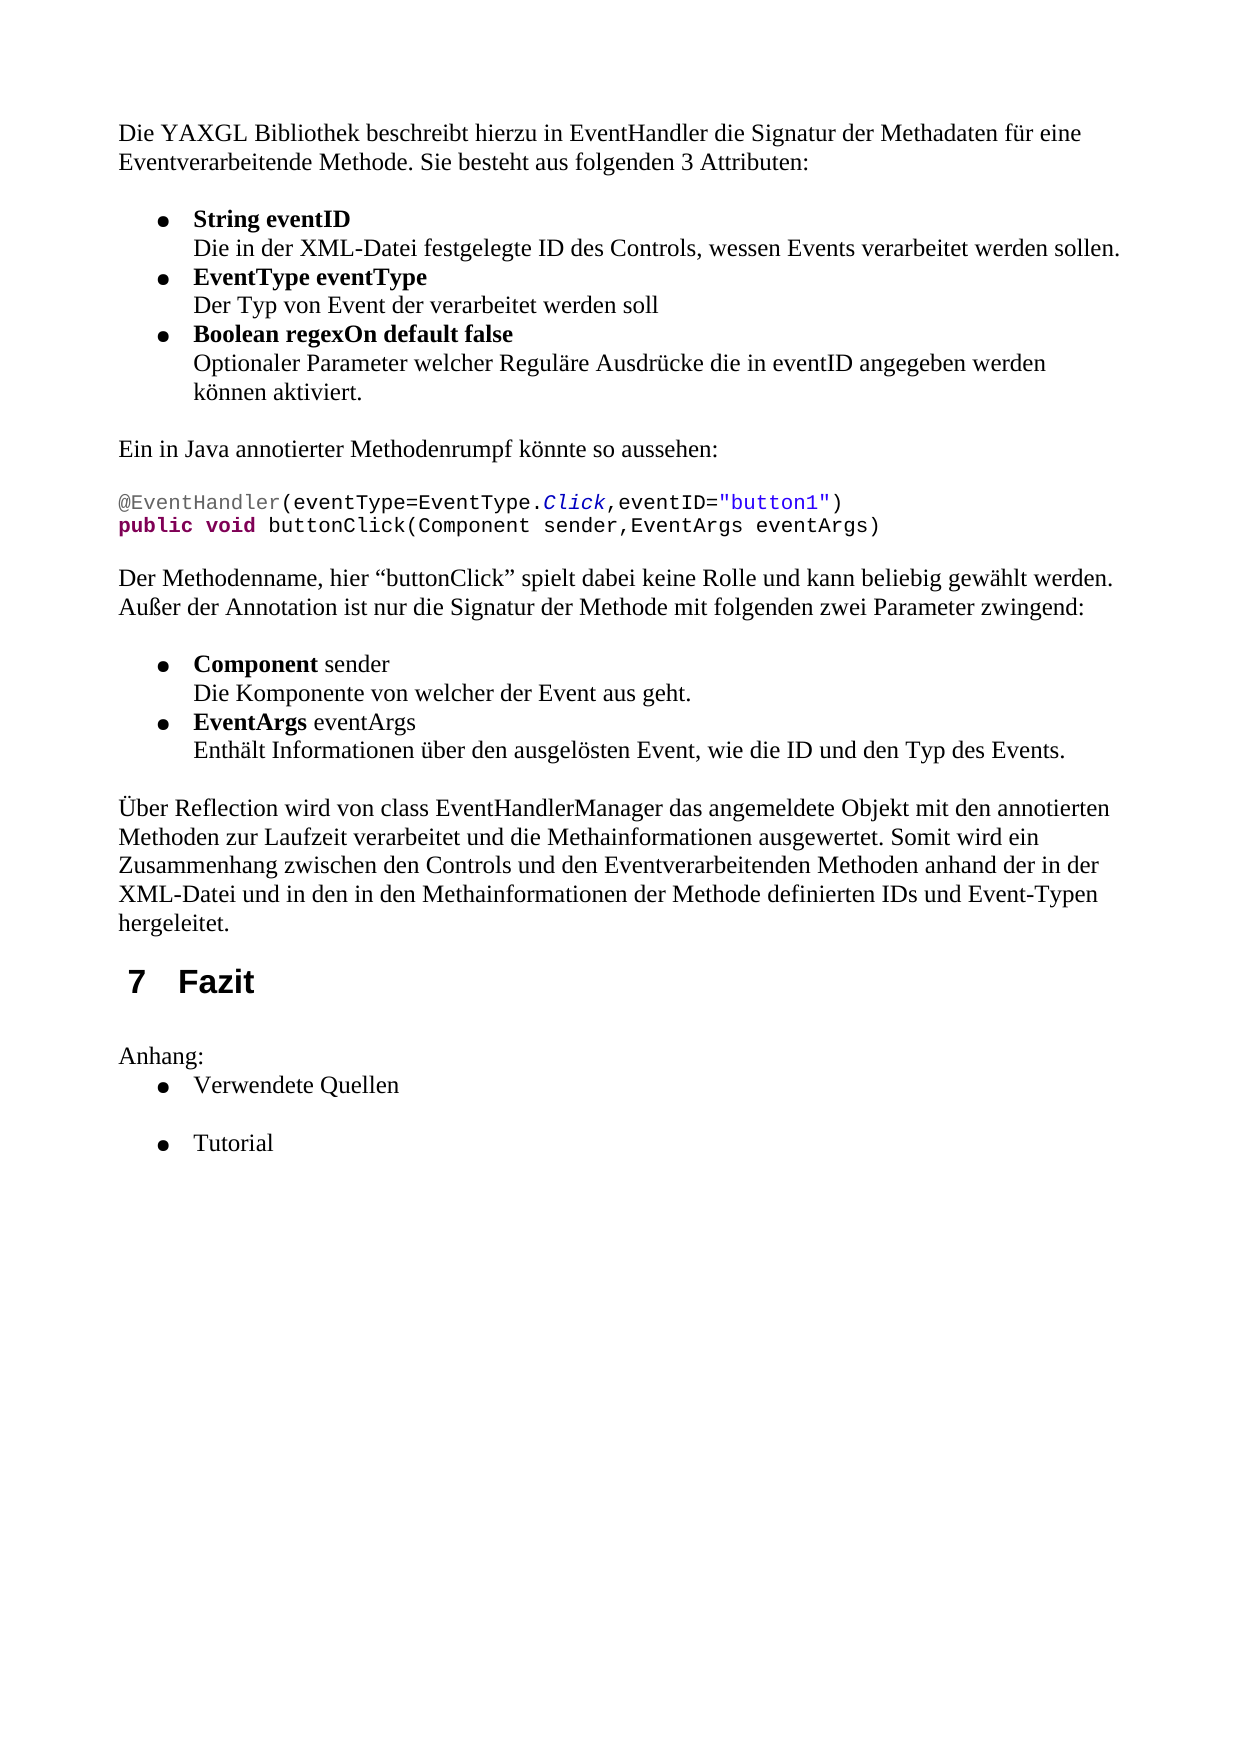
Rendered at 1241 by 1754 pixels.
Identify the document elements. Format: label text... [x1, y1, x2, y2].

text Die YAXGL Bibliothek beschreibt hierzu in EventHandler die Signatur der Methadaten für eine Eventverarbeitende Methode. Sie besteht aus folgenden 3 Attributen: [118, 118, 1122, 176]
text Anhang: [118, 1041, 1122, 1070]
list EventType eventType [156, 262, 1122, 291]
list Boolean regexOn default false [156, 319, 1122, 348]
list Enthält Informationen über den ausgelösten Event, wie die ID und den Typ des Events. [156, 735, 1122, 764]
list Component sender [156, 649, 1122, 678]
subtitle Fazit [118, 962, 1122, 1000]
text @EventHandler(eventType=EventType.Click,eventID="button1") [118, 492, 1122, 516]
text Über Reflection wird von class EventHandlerManager das angemeldete Objekt mit den annotierten Methoden zur Laufzeit verarbeitet und die Methainformationen ausgewertet. Somit wird ein Zusammenhang zwischen den Controls und den Eventverarbeitenden Methoden anhand der in der XML-Datei und in den in den Methainformationen der Methode definierten IDs und Event-Typen hergeleitet. [118, 793, 1122, 937]
list EventArgs eventArgs [156, 707, 1122, 735]
list Die Komponente von welcher der Event aus geht. [156, 678, 1122, 707]
text Ein in Java annotierter Methodenrumpf könnte so aussehen: [118, 434, 1122, 463]
list Verwendete Quellen [156, 1070, 1122, 1099]
list Tutorial [156, 1128, 1122, 1156]
list Optionaler Parameter welcher Reguläre Ausdrücke die in eventID angegeben werden können aktiviert. [156, 348, 1122, 406]
text public void buttonClick(Component sender,EventArgs eventArgs) [118, 516, 1122, 539]
text Der Methodenname, hier “buttonClick” spielt dabei keine Rolle und kann beliebig gewählt werden. Außer der Annotation ist nur die Signatur der Methode mit folgenden zwei Parameter zwingend: [118, 563, 1122, 620]
list Die in der XML-Datei festgelegte ID des Controls, wessen Events verarbeitet werden sollen. [156, 233, 1122, 262]
list Der Typ von Event der verarbeitet werden soll [156, 291, 1122, 319]
list String eventID [156, 204, 1122, 233]
